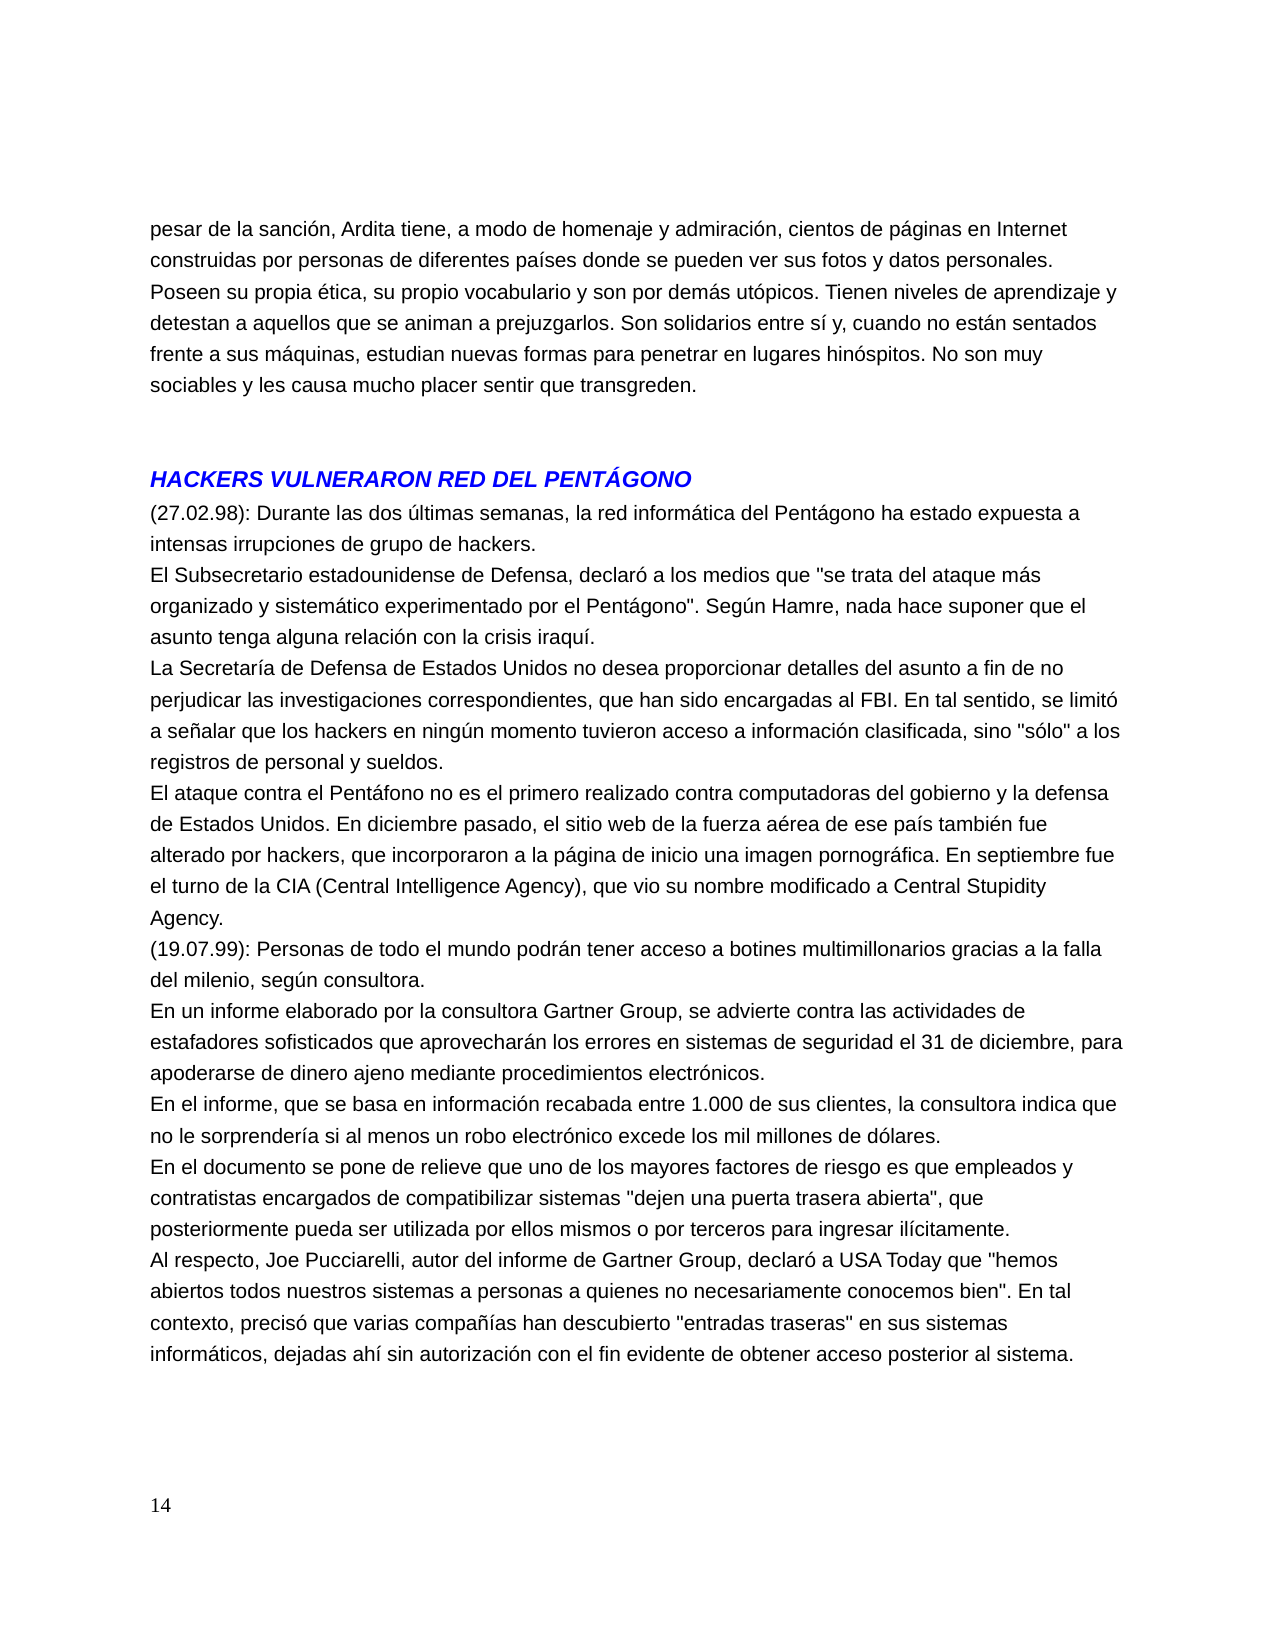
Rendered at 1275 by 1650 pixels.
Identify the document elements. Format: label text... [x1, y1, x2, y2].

text Al respecto, Joe Pucciarelli, autor del informe de Gartner Group, declaró a USA Today que "hemos abiertos todos nuestros sistemas a personas a quienes no necesariamente conocemos bien". En tal contexto, precisó que varias compañías han descubierto "entradas traseras" en sus sistemas informáticos, dejadas ahí sin autorización con el fin evidente de obtener acceso posterior al sistema. [150, 1248, 1125, 1365]
text El ataque contra el Pentáfono no es el primero realizado contra computadoras del gobierno y la defensa de Estados Unidos. En diciembre pasado, el sitio web de la fuerza aérea de ese país también fue alterado por hackers, que incorporaron a la página de inicio una imagen pornográfica. En septiembre fue el turno de la CIA (Central Intelligence Agency), que vio su nombre modificado a Central Stupidity Agency. [150, 781, 1125, 929]
text (27.02.98): Durante las dos últimas semanas, la red informática del Pentágono ha estado expuesta a intensas irrupciones de grupo de hackers. [150, 501, 1125, 556]
text En el documento se pone de relieve que uno de los mayores factores de riesgo es que empleados y contratistas encargados de compatibilizar sistemas "dejen una puerta trasera abierta", que posteriormente pueda ser utilizada por ellos mismos o por terceros para ingresar ilícitamente. [150, 1154, 1125, 1241]
text El Subsecretario estadounidense de Defensa, declaró a los medios que "se trata del ataque más organizado y sistemático experimentado por el Pentágono". Según Hamre, nada hace suponer que el asunto tenga alguna relación con la crisis iraquí. [150, 563, 1125, 649]
text En el informe, que se basa en información recabada entre 1.000 de sus clientes, la consultora indica que no le sorprendería si al menos un robo electrónico excede los mil millones de dólares. [150, 1092, 1125, 1147]
text Poseen su propia ética, su propio vocabulario y son por demás utópicos. Tienen niveles de aprendizaje y detestan a aquellos que se animan a prejuzgarlos. Son solidarios entre sí y, cuando no están sentados frente a sus máquinas, estudian nuevas formas para penetrar en lugares hinóspitos. No son muy sociables y les causa mucho placer sentir que transgreden. [150, 279, 1125, 397]
text En un informe elaborado por la consultora Gartner Group, se advierte contra las actividades de estafadores sofisticados que aprovecharán los errores en sistemas de seguridad el 31 de diciembre, para apoderarse de dinero ajeno mediante procedimientos electrónicos. [150, 999, 1125, 1085]
text HACKERS VULNERARON RED DEL PENTÁGONO [150, 466, 1125, 493]
text pesar de la sanción, Ardita tiene, a modo de homenaje y admiración, cientos de páginas en Internet construidas por personas de diferentes países donde se pueden ver sus fotos y datos personales. [150, 217, 1125, 272]
text (19.07.99): Personas de todo el mundo podrán tener acceso a botines multimillonarios gracias a la falla del milenio, según consultora. [150, 937, 1125, 992]
text La Secretaría de Defensa de Estados Unidos no desea proporcionar detalles del asunto a fin de no perjudicar las investigaciones correspondientes, que han sido encargadas al FBI. En tal sentido, se limitó a señalar que los hackers en ningún momento tuvieron acceso a información clasificada, sino "sólo" a los registros de personal y sueldos. [150, 656, 1125, 774]
